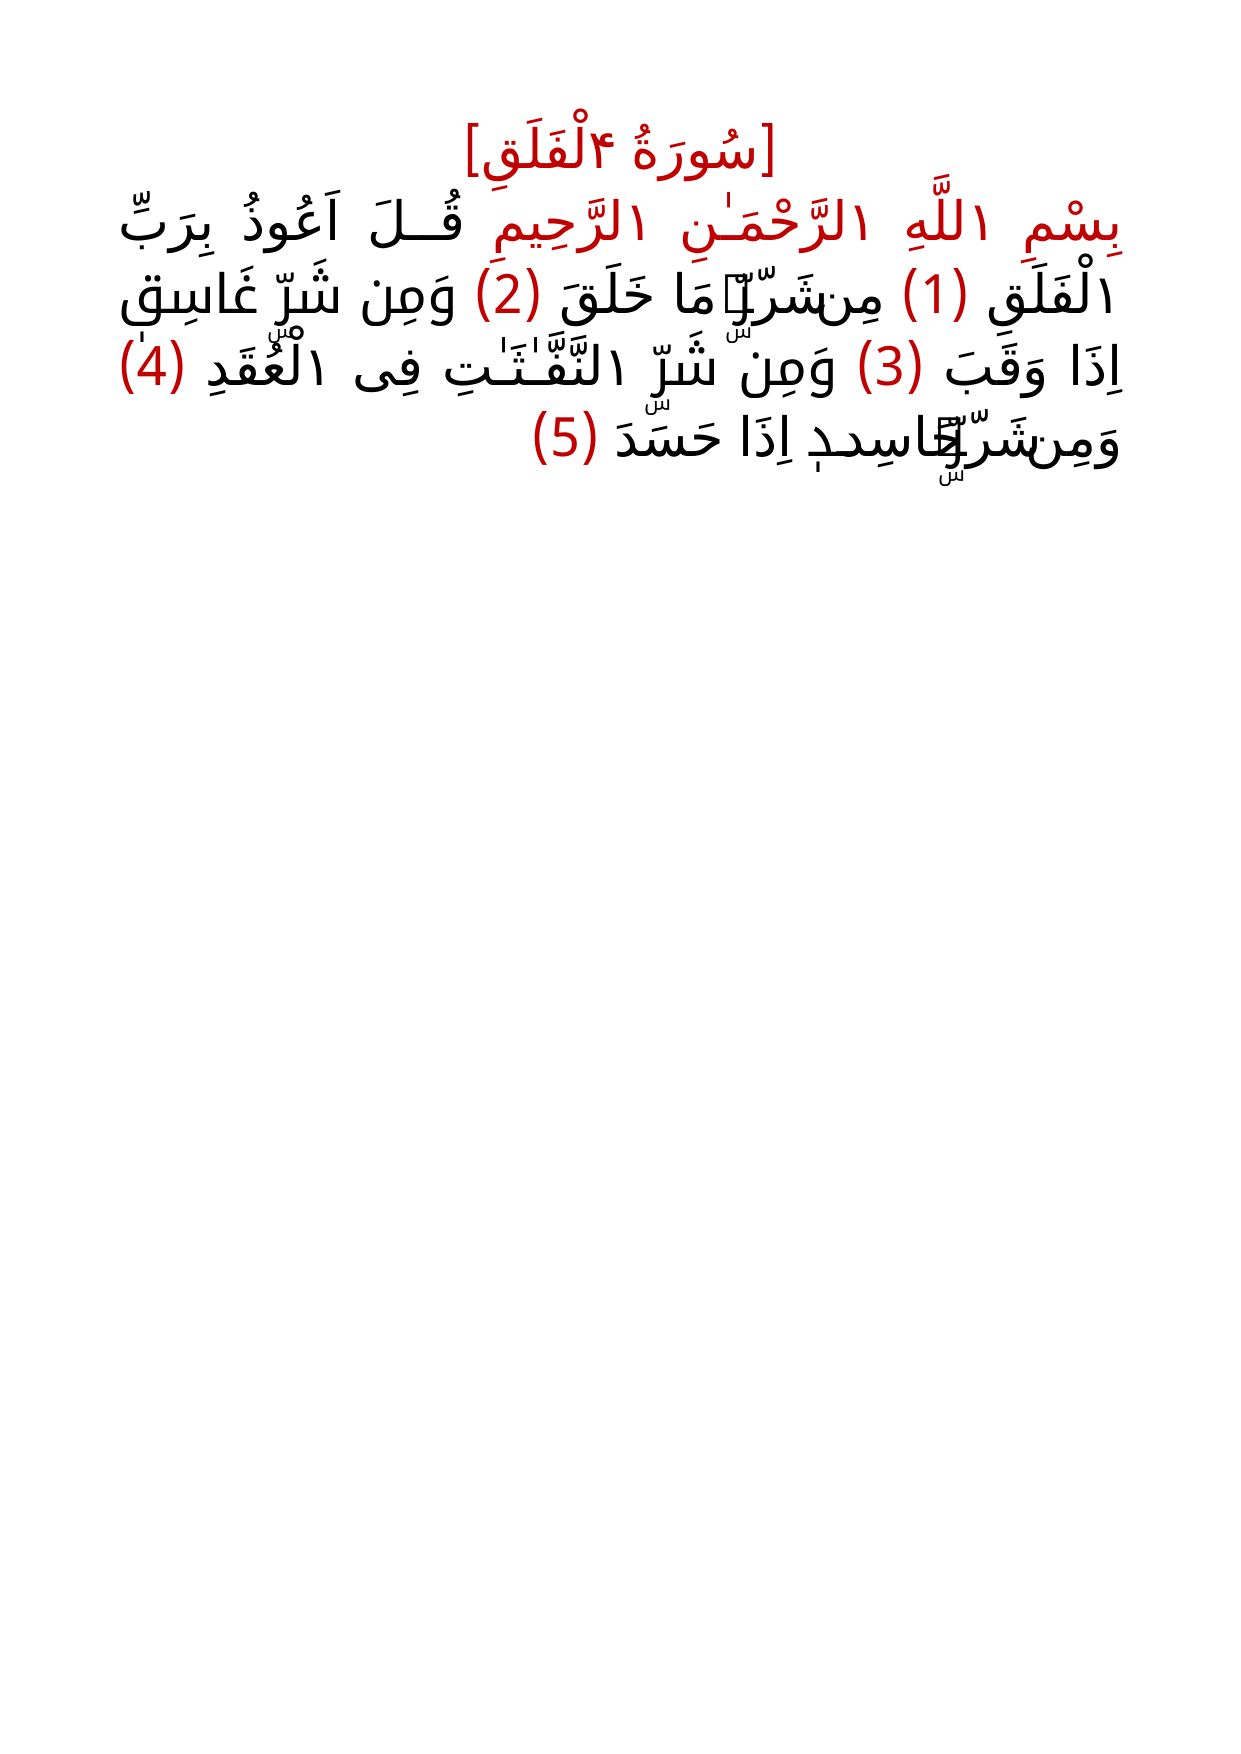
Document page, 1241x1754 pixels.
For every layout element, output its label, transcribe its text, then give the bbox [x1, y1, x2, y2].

subtitle [سُورَةُ ۴لْفَلَقِ] [118, 118, 1122, 191]
text بِسْمِ ۱للَّهِ ۱لرَّحْمَـٰنِ ۱لرَّحِيمِ قُــلَ اَعُوذُ بِرَبِّ ۱لْفَلَقِ (1) مِن شَرّۣ مَا خَلَقَ (2) وَمِن شَرّۣ غَاسِقٖ اِذَا وَقَبَ (3) وَمِن شَرّۣ ۱لنَّفَّـٰثَـٰتِ فِى ۱لْعُقَدِ (4) وَمِن شَرّۣ حَاسِدٖ اِذَا حَسَدَ (5) [118, 191, 1122, 478]
